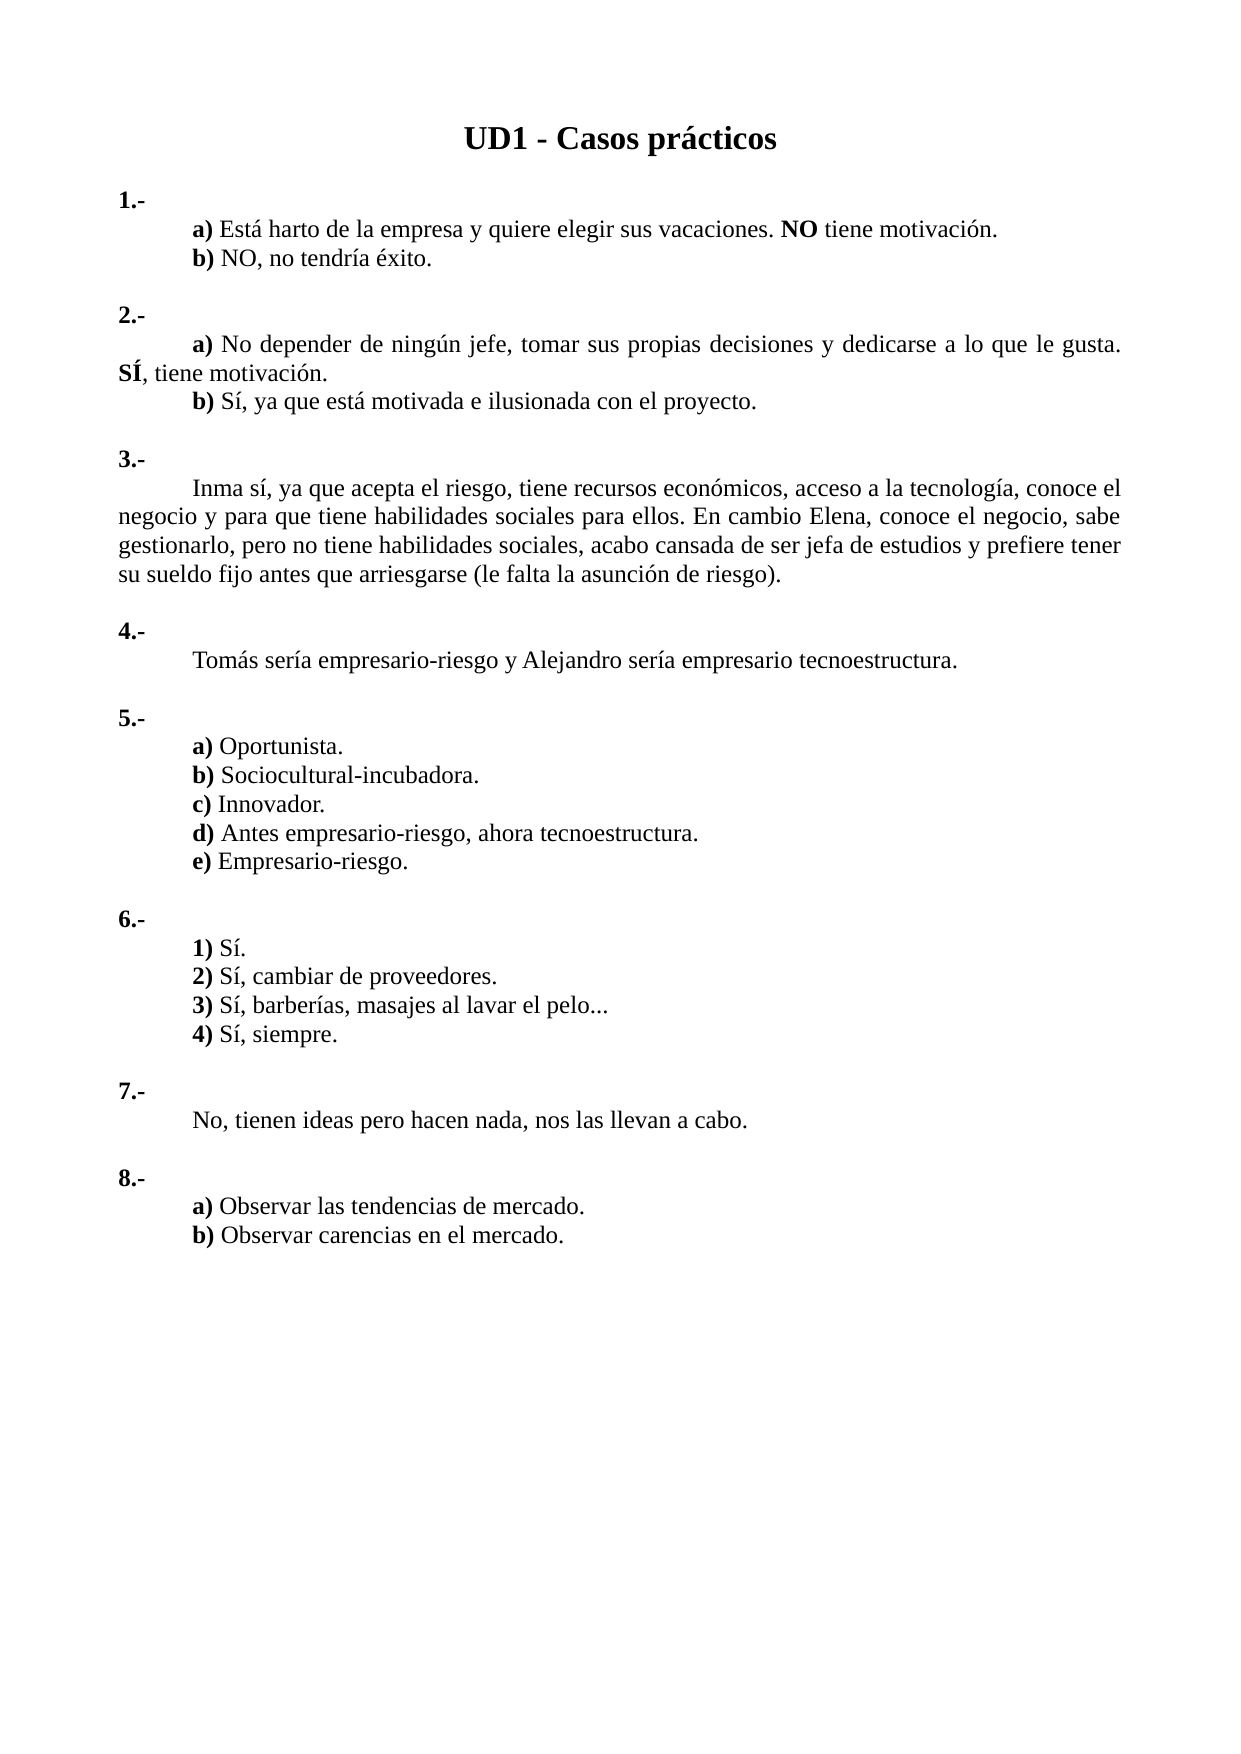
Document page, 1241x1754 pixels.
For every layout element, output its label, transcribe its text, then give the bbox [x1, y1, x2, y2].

text a) No depender de ningún jefe, tomar sus propias decisiones y dedicarse a lo que le gusta. SÍ, tiene motivación. [118, 329, 1122, 386]
text 8.- [118, 1163, 1122, 1191]
text 2) Sí, cambiar de proveedores. [118, 961, 1122, 990]
text 1.- [118, 185, 1122, 214]
text 1) Sí. [118, 933, 1122, 961]
text 6.- [118, 904, 1122, 933]
text 4.- [118, 616, 1122, 645]
text a) Está harto de la empresa y quiere elegir sus vacaciones. NO tiene motivación. [118, 214, 1122, 243]
text c) Innovador. [118, 789, 1122, 818]
text 4) Sí, siempre. [118, 1019, 1122, 1048]
text b) Sociocultural-incubadora. [118, 760, 1122, 789]
text b) NO, no tendría éxito. [118, 243, 1122, 271]
text 5.- [118, 703, 1122, 731]
text Tomás sería empresario-riesgo y Alejandro sería empresario tecnoestructura. [118, 645, 1122, 674]
text 2.- [118, 300, 1122, 329]
text 7.- [118, 1076, 1122, 1105]
text Inma sí, ya que acepta el riesgo, tiene recursos económicos, acceso a la tecnología, conoce el negocio y para que tiene habilidades sociales para ellos. En cambio Elena, conoce el negocio, sabe gestionarlo, pero no tiene habilidades sociales, acabo cansada de ser jefa de estudios y prefiere tener su sueldo fijo antes que arriesgarse (le falta la asunción de riesgo). [118, 473, 1122, 588]
text a) Observar las tendencias de mercado. [118, 1191, 1122, 1220]
text e) Empresario-riesgo. [118, 846, 1122, 875]
text b) Observar carencias en el mercado. [118, 1220, 1122, 1249]
text a) Oportunista. [118, 731, 1122, 760]
text b) Sí, ya que está motivada e ilusionada con el proyecto. [118, 386, 1122, 415]
text 3.- [118, 444, 1122, 473]
text d) Antes empresario-riesgo, ahora tecnoestructura. [118, 818, 1122, 846]
text No, tienen ideas pero hacen nada, nos las llevan a cabo. [118, 1105, 1122, 1134]
text UD1 - Casos prácticos [118, 118, 1122, 156]
text 3) Sí, barberías, masajes al lavar el pelo... [118, 990, 1122, 1019]
